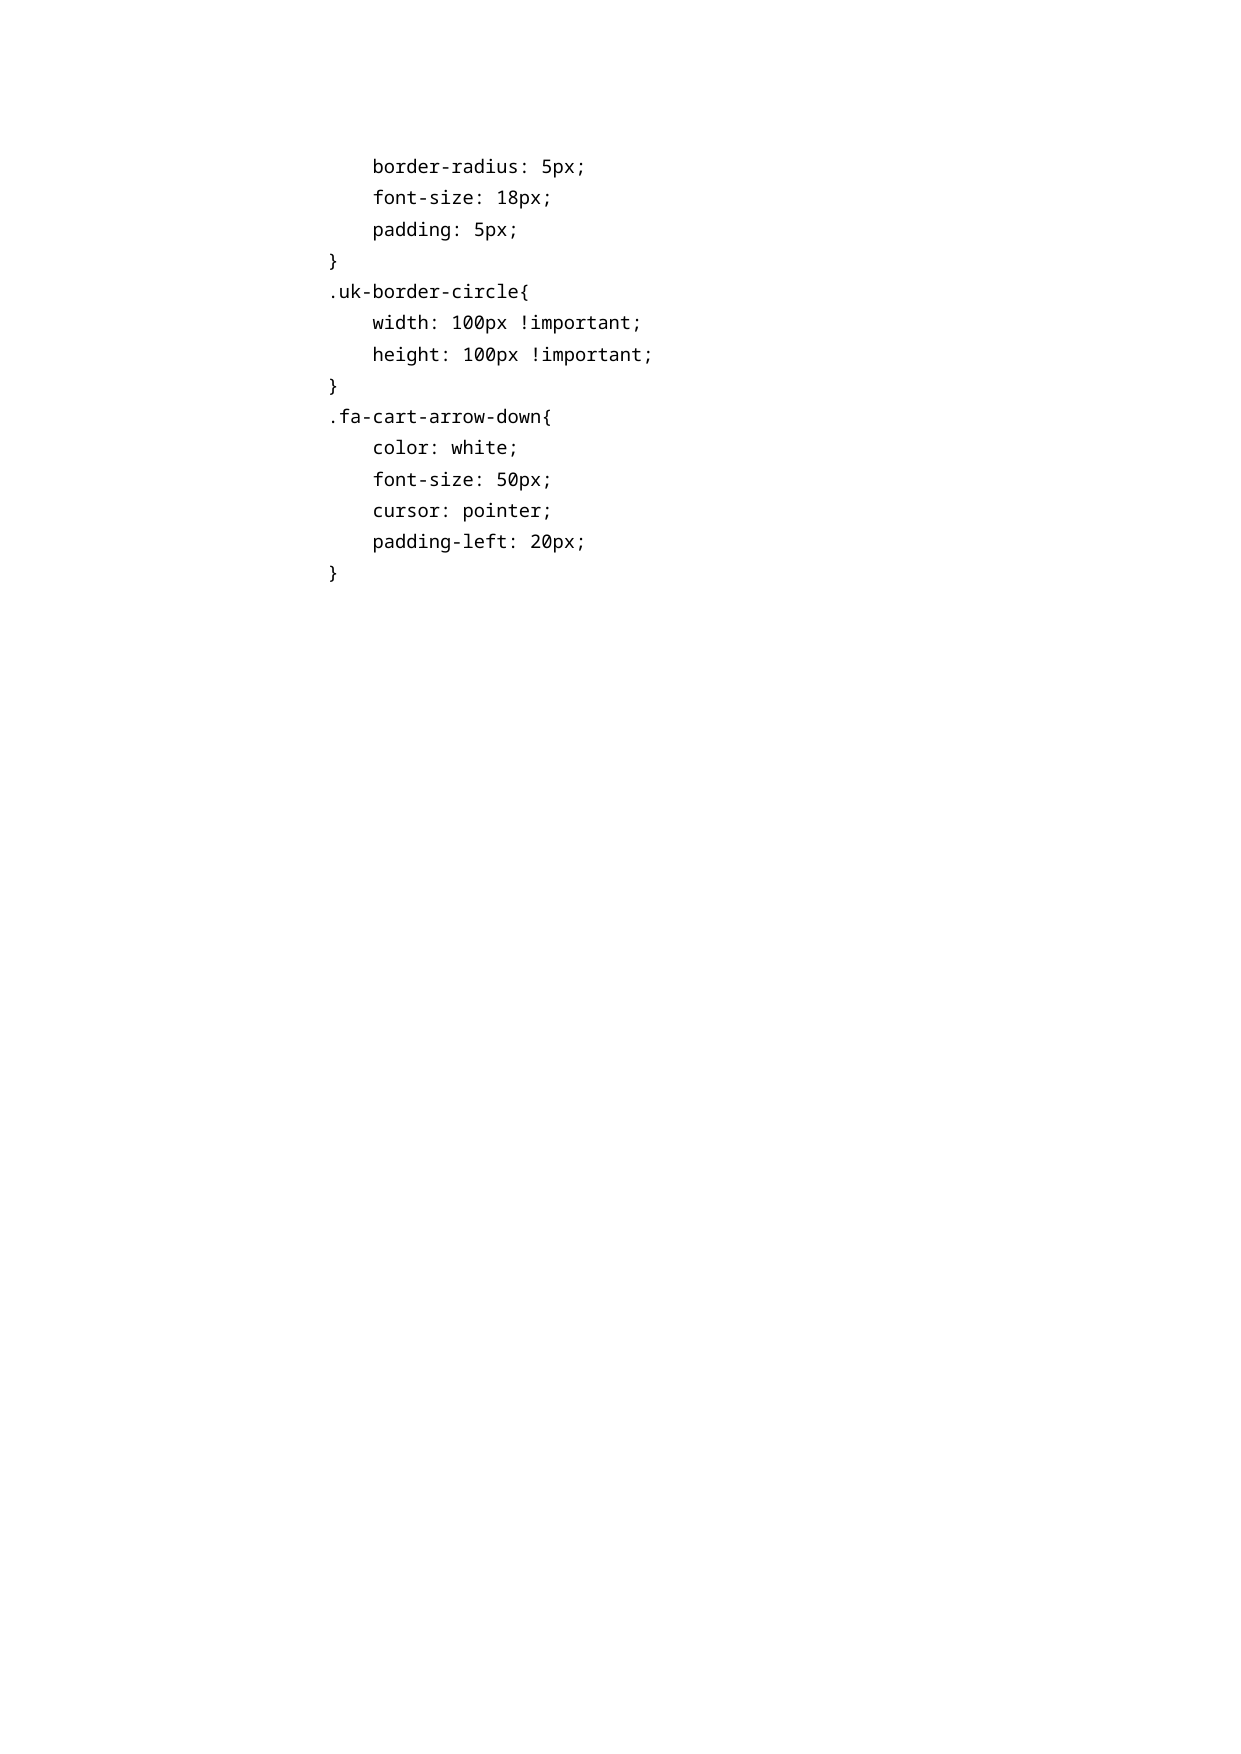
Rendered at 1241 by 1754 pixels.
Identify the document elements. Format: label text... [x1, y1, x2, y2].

table_cell } [312, 554, 1240, 585]
table_cell [230, 148, 312, 179]
table_cell } [312, 366, 1240, 398]
table_cell width: 100px !important; [312, 304, 1240, 335]
table_cell padding: 5px; [312, 210, 1240, 241]
table_cell [230, 335, 312, 366]
table_cell [230, 304, 312, 335]
table_cell border-radius: 5px; [312, 148, 1240, 179]
table_cell [148, 491, 230, 523]
table_cell [148, 460, 230, 491]
table_cell [230, 273, 312, 304]
table_cell .uk-border-circle{ [312, 273, 1240, 304]
table_cell [230, 179, 312, 210]
table_cell [230, 241, 312, 273]
table_cell padding-left: 20px; [312, 523, 1240, 554]
table_cell [230, 398, 312, 429]
table_cell [148, 335, 230, 366]
table_cell [230, 491, 312, 523]
table_cell [148, 241, 230, 273]
table_cell color: white; [312, 429, 1240, 460]
table_cell [148, 398, 230, 429]
table_cell [230, 523, 312, 554]
table_cell [148, 554, 230, 585]
table_cell [148, 210, 230, 241]
table_cell cursor: pointer; [312, 491, 1240, 523]
table_cell font-size: 50px; [312, 460, 1240, 491]
table_cell height: 100px !important; [312, 335, 1240, 366]
table_cell [148, 179, 230, 210]
table_cell [230, 429, 312, 460]
table_cell [148, 148, 230, 179]
table_cell .fa-cart-arrow-down{ [312, 398, 1240, 429]
table_cell [230, 210, 312, 241]
table_cell [148, 304, 230, 335]
table_cell [148, 523, 230, 554]
table_cell [148, 429, 230, 460]
table_cell [230, 460, 312, 491]
table_cell font-size: 18px; [312, 179, 1240, 210]
table_cell [148, 366, 230, 398]
table_cell } [312, 241, 1240, 273]
table_cell [230, 554, 312, 585]
table_cell [230, 366, 312, 398]
table_cell [148, 273, 230, 304]
